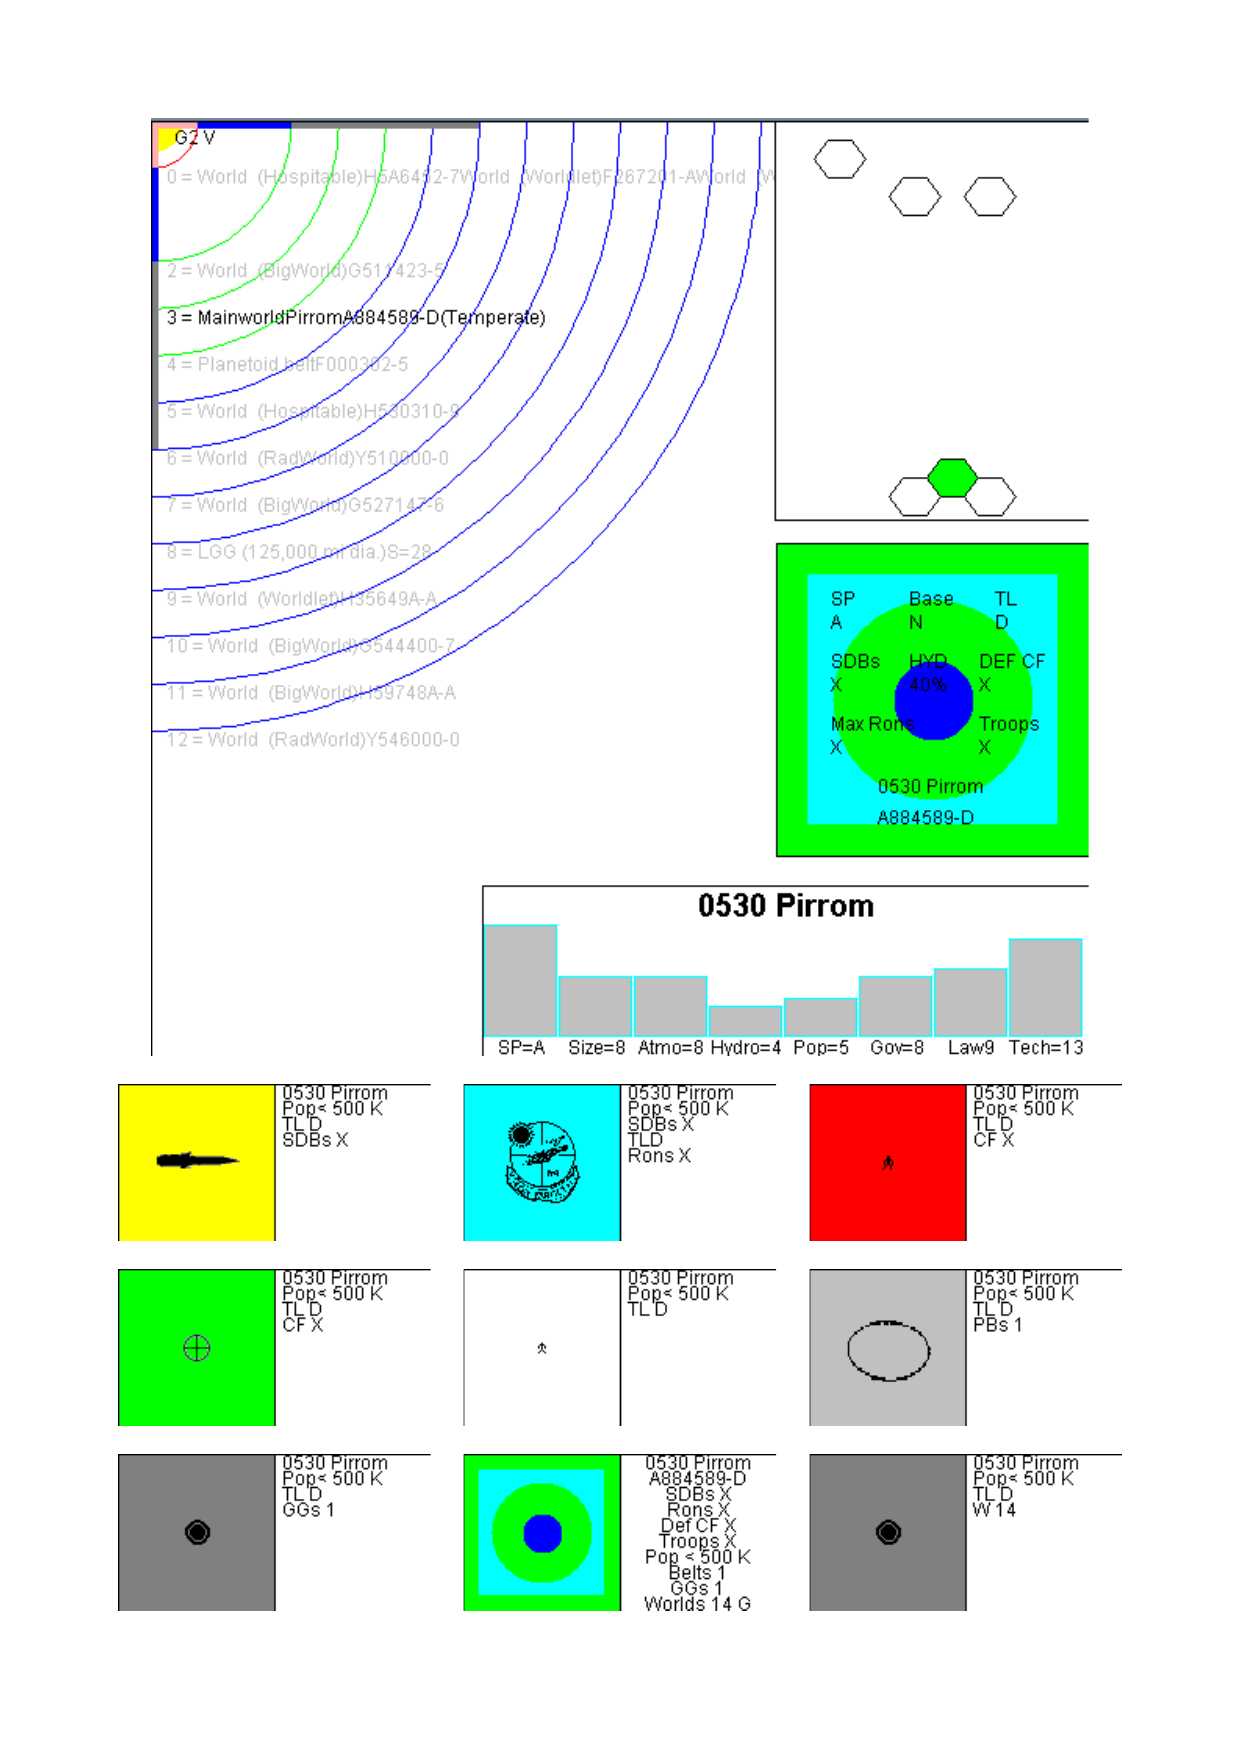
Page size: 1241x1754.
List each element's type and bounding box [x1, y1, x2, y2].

picture [809, 1269, 1122, 1426]
picture [118, 1084, 431, 1241]
picture [809, 1084, 1122, 1241]
picture [463, 1454, 777, 1611]
picture [463, 1269, 777, 1426]
picture [809, 1454, 1122, 1611]
picture [118, 1454, 431, 1611]
picture [463, 1084, 777, 1241]
picture [151, 118, 1089, 1056]
picture [118, 1269, 431, 1426]
